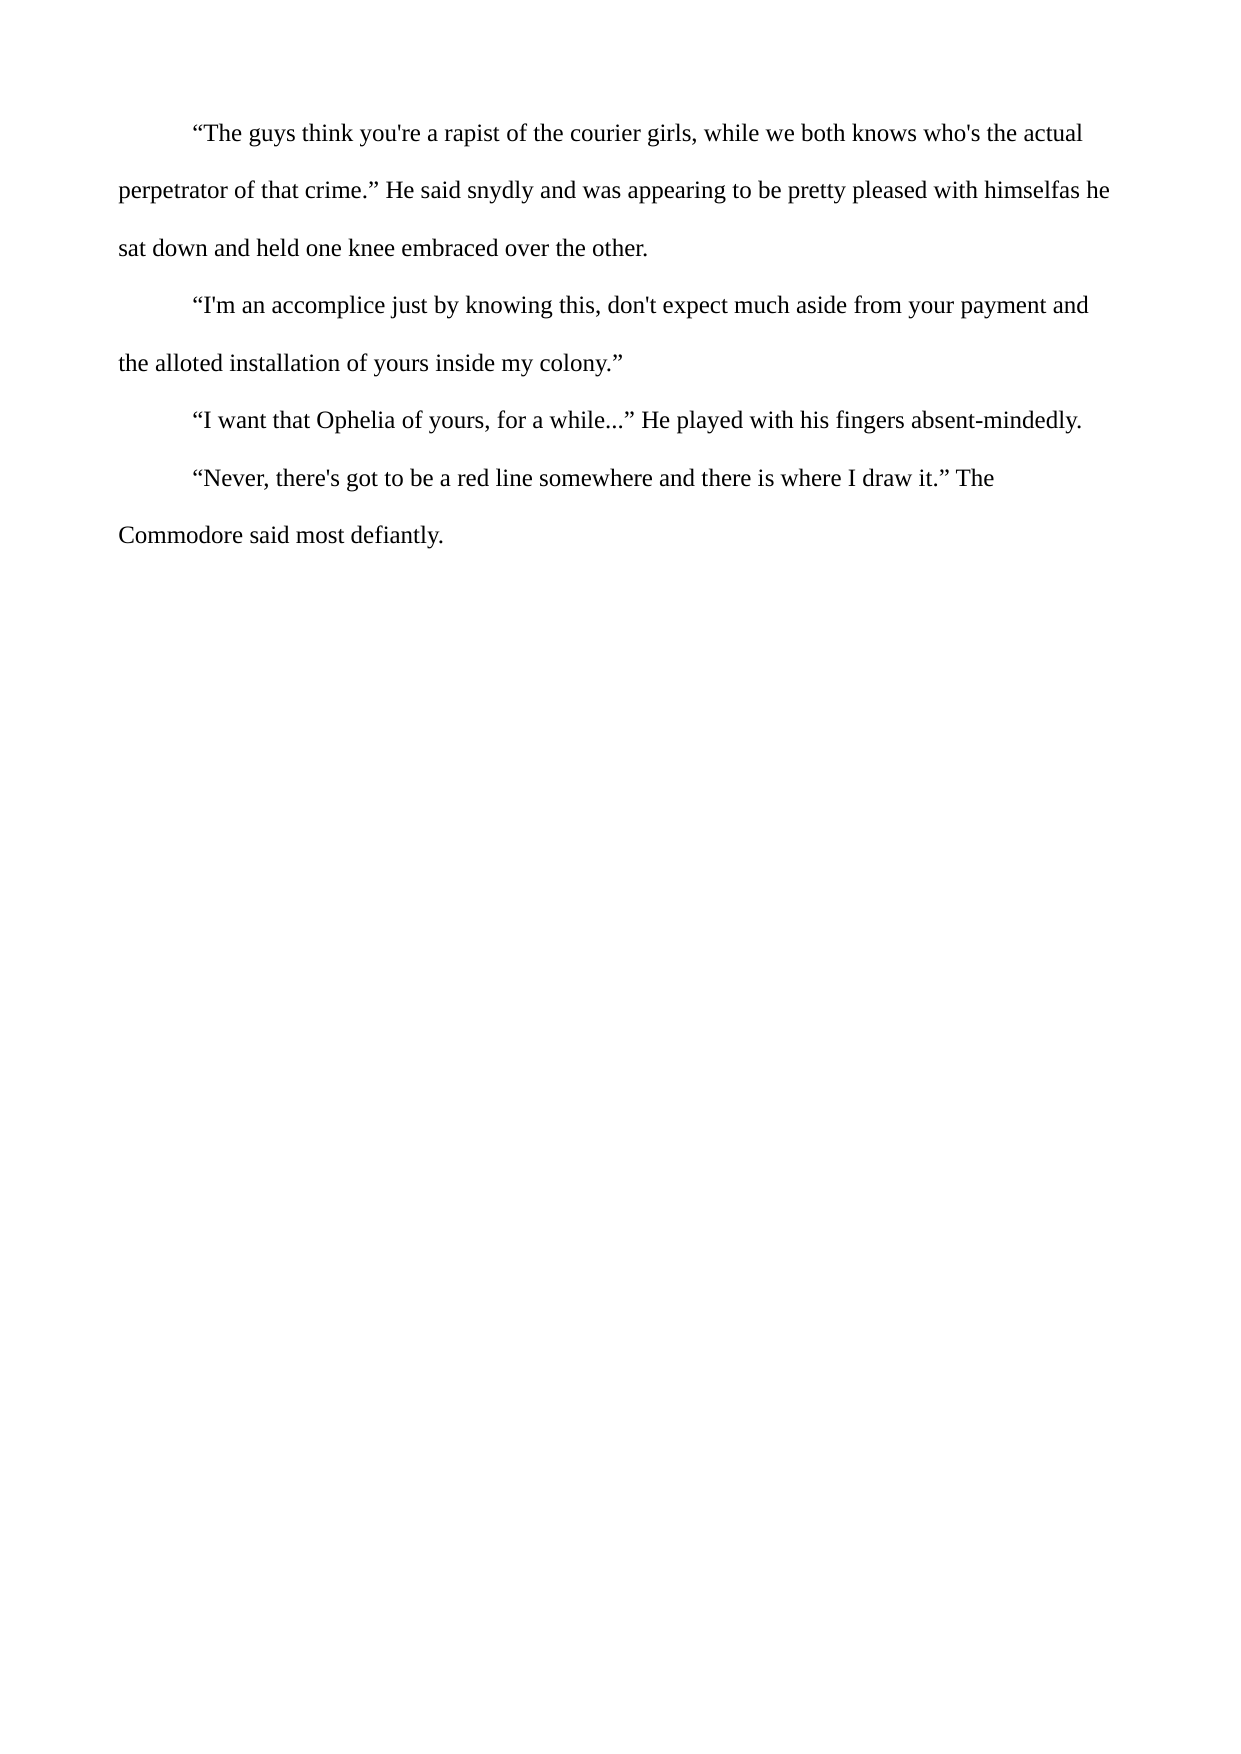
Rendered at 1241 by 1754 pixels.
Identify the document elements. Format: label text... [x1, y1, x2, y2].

text “The guys think you're a rapist of the courier girls, while we both knows who's the actual perpetrator of that crime.” He said snydly and was appearing to be pretty pleased with himselfas he sat down and held one knee embraced over the other. [118, 118, 1122, 262]
text “Never, there's got to be a red line somewhere and there is where I draw it.” The Commodore said most defiantly. [118, 463, 1122, 549]
text “I'm an accomplice just by knowing this, don't expect much aside from your payment and the alloted installation of yours inside my colony.” [118, 291, 1122, 377]
text “I want that Ophelia of yours, for a while...” He played with his fingers absent-mindedly. [118, 406, 1122, 434]
